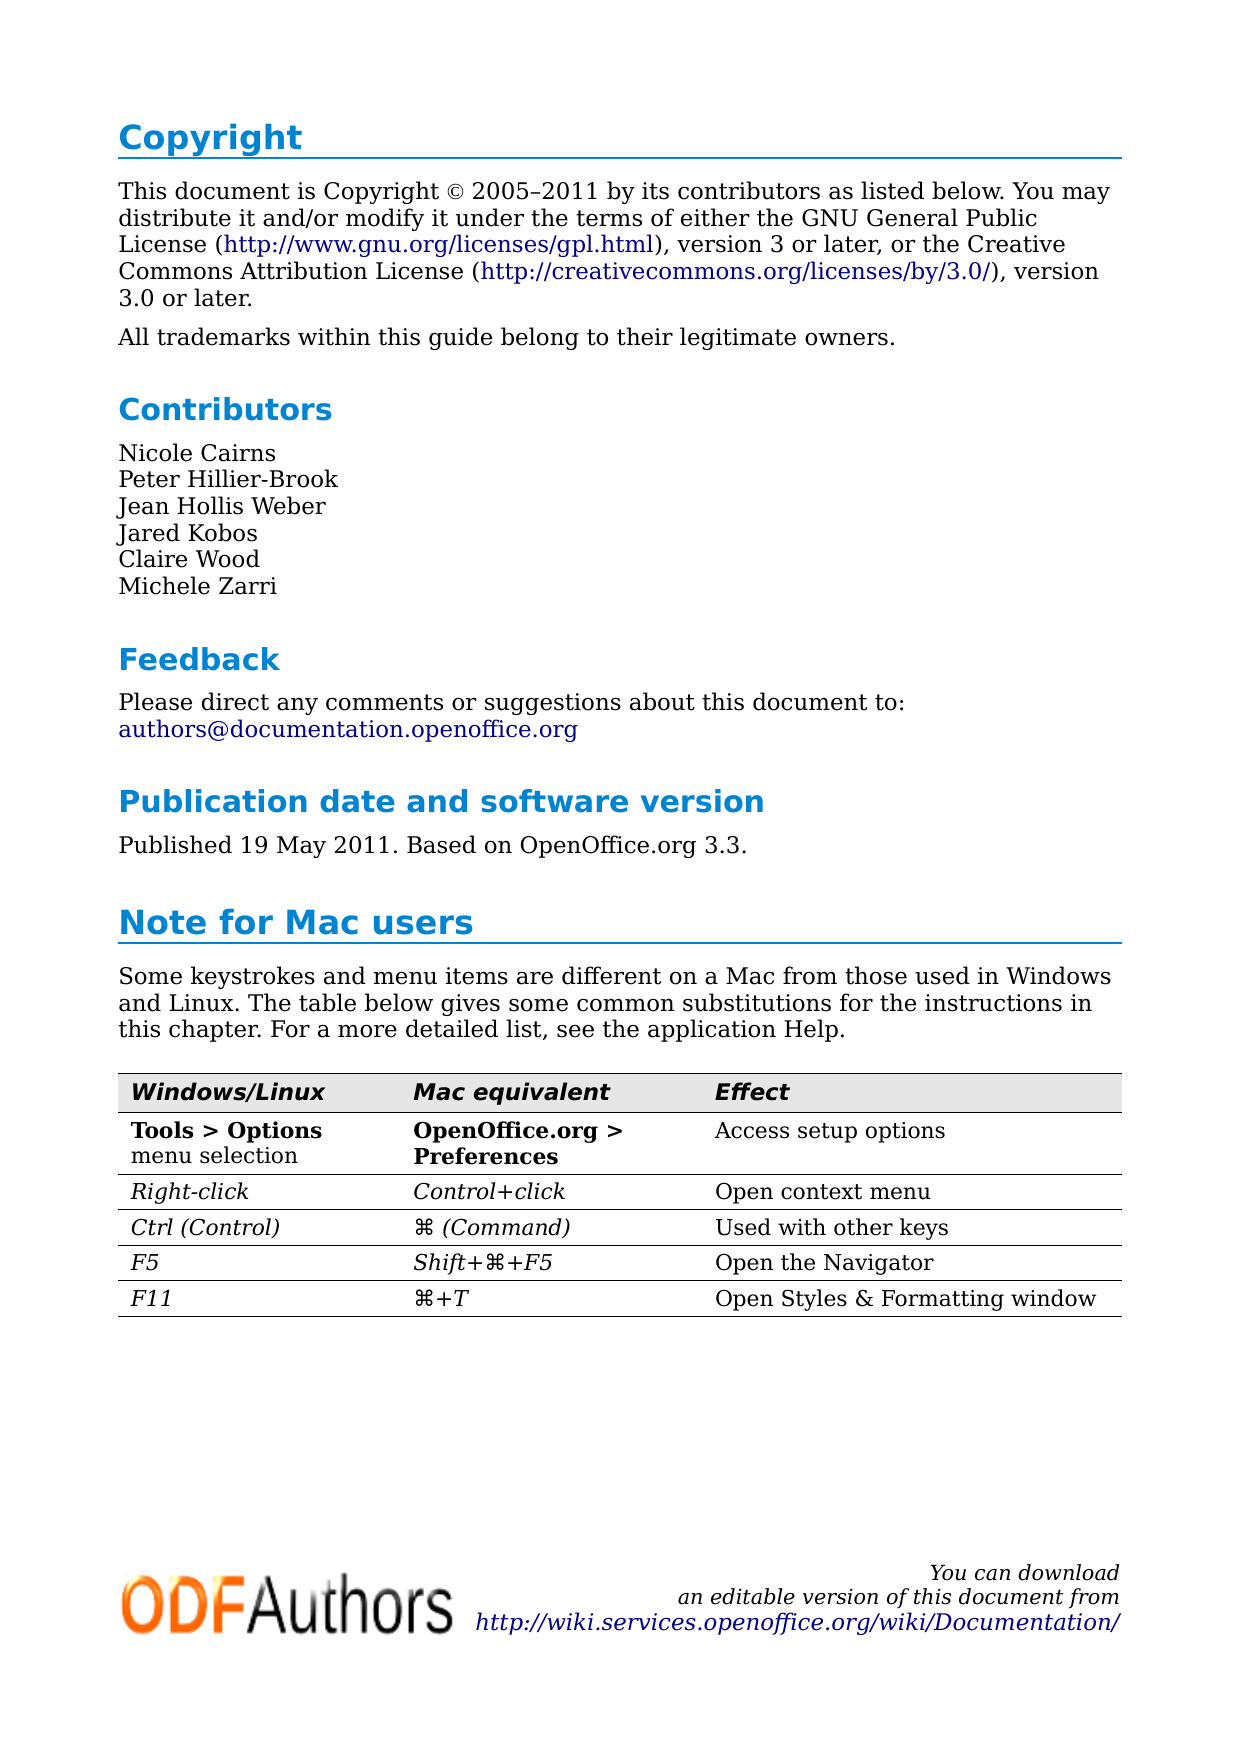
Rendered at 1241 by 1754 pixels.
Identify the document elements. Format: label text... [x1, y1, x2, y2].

table_header Windows/Linux [118, 1074, 401, 1112]
table_cell Tools > Options menu selection [118, 1113, 401, 1173]
table_cell Open context menu [702, 1175, 1122, 1209]
text Please direct any comments or suggestions about this document to: authors@documentation.openoffice.org [118, 689, 1122, 743]
table_cell Open the Navigator [702, 1246, 1122, 1280]
text Feedback [118, 642, 1122, 677]
table_cell z+T [401, 1281, 702, 1316]
table_cell F11 [118, 1281, 401, 1316]
table_cell z (Command) [401, 1210, 702, 1244]
table_cell Used with other keys [702, 1210, 1122, 1244]
text This document is Copyright © 2005–2011 by its contributors as listed below. You may distribute it and/or modify it under the terms of either the GNU General Public License (http://www.gnu.org/licenses/gpl.html), version 3 or later, or the Creative Commons Attribution License (http://creativecommons.org/licenses/by/3.0/), version 3.0 or later. [118, 178, 1122, 311]
table_cell Right-click [118, 1175, 401, 1209]
table_header Mac equivalent [401, 1074, 702, 1112]
table_cell Shift+z+F5 [401, 1246, 702, 1280]
subtitle Copyright [118, 118, 1122, 157]
table_header Effect [702, 1074, 1122, 1112]
text Contributors [118, 392, 1122, 428]
text Published 19 May 2011. Based on OpenOffice.org 3.3. [118, 832, 1122, 859]
picture [116, 1567, 459, 1642]
table_cell OpenOffice.org > Preferences [401, 1113, 702, 1173]
table_cell Open Styles & Formatting window [702, 1281, 1122, 1316]
subtitle Note for Mac users [118, 903, 1122, 942]
table_cell Control+click [401, 1175, 702, 1209]
text Nicole Cairns Peter Hillier-Brook Jean Hollis Weber Jared Kobos Claire Wood Michele Zarri [118, 440, 1122, 600]
table_cell Ctrl (Control) [118, 1210, 401, 1244]
table_cell F5 [118, 1246, 401, 1280]
text Some keystrokes and menu items are different on a Mac from those used in Windows and Linux. The table below gives some common substitutions for the instructions in this chapter. For a more detailed list, see the application Help. [118, 963, 1122, 1043]
text Publication date and software version [118, 785, 1122, 820]
text All trademarks within this guide belong to their legitimate owners. [118, 324, 1122, 351]
table_cell Access setup options [702, 1113, 1122, 1173]
